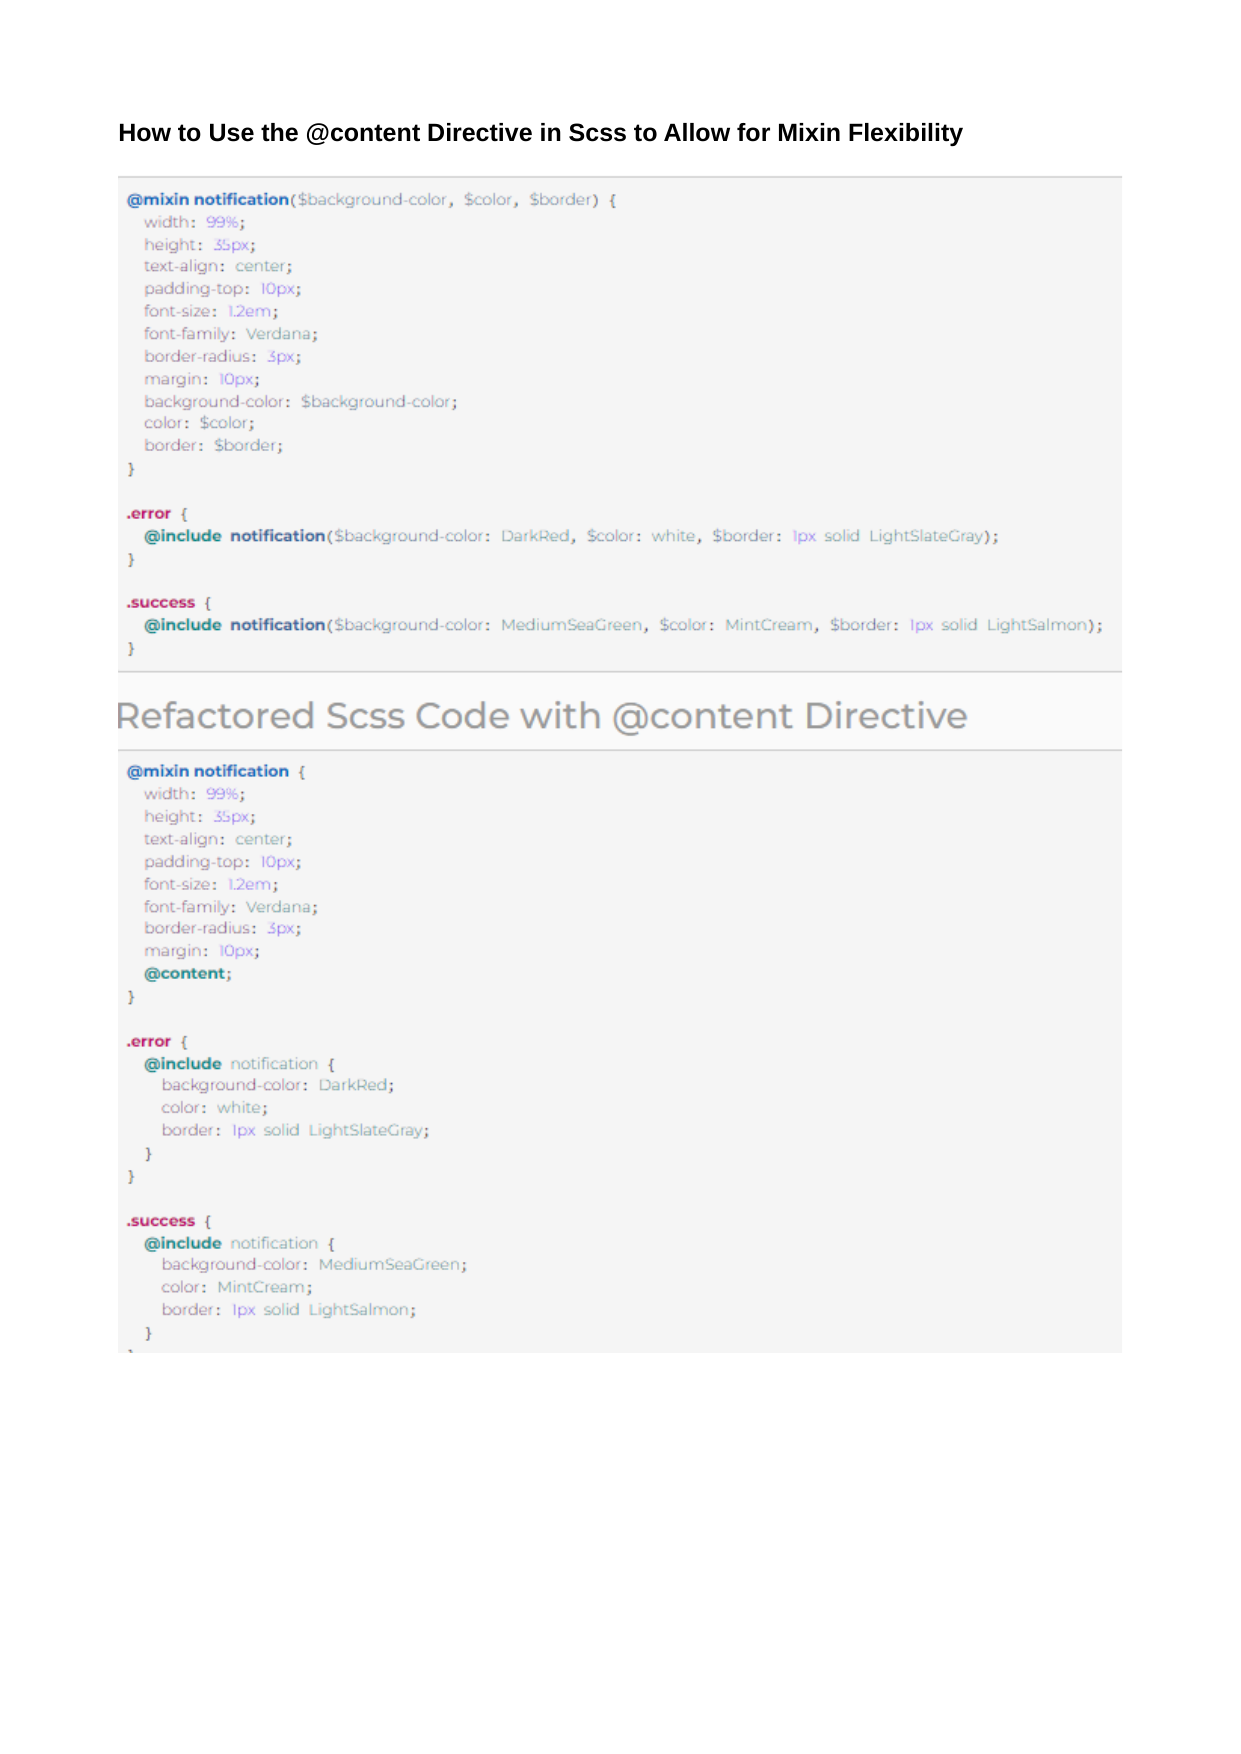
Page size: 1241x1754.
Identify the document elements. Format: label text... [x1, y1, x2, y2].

picture [118, 175, 1123, 1353]
text How to Use the @content Directive in Scss to Allow for Mixin Flexibility [118, 118, 1122, 147]
